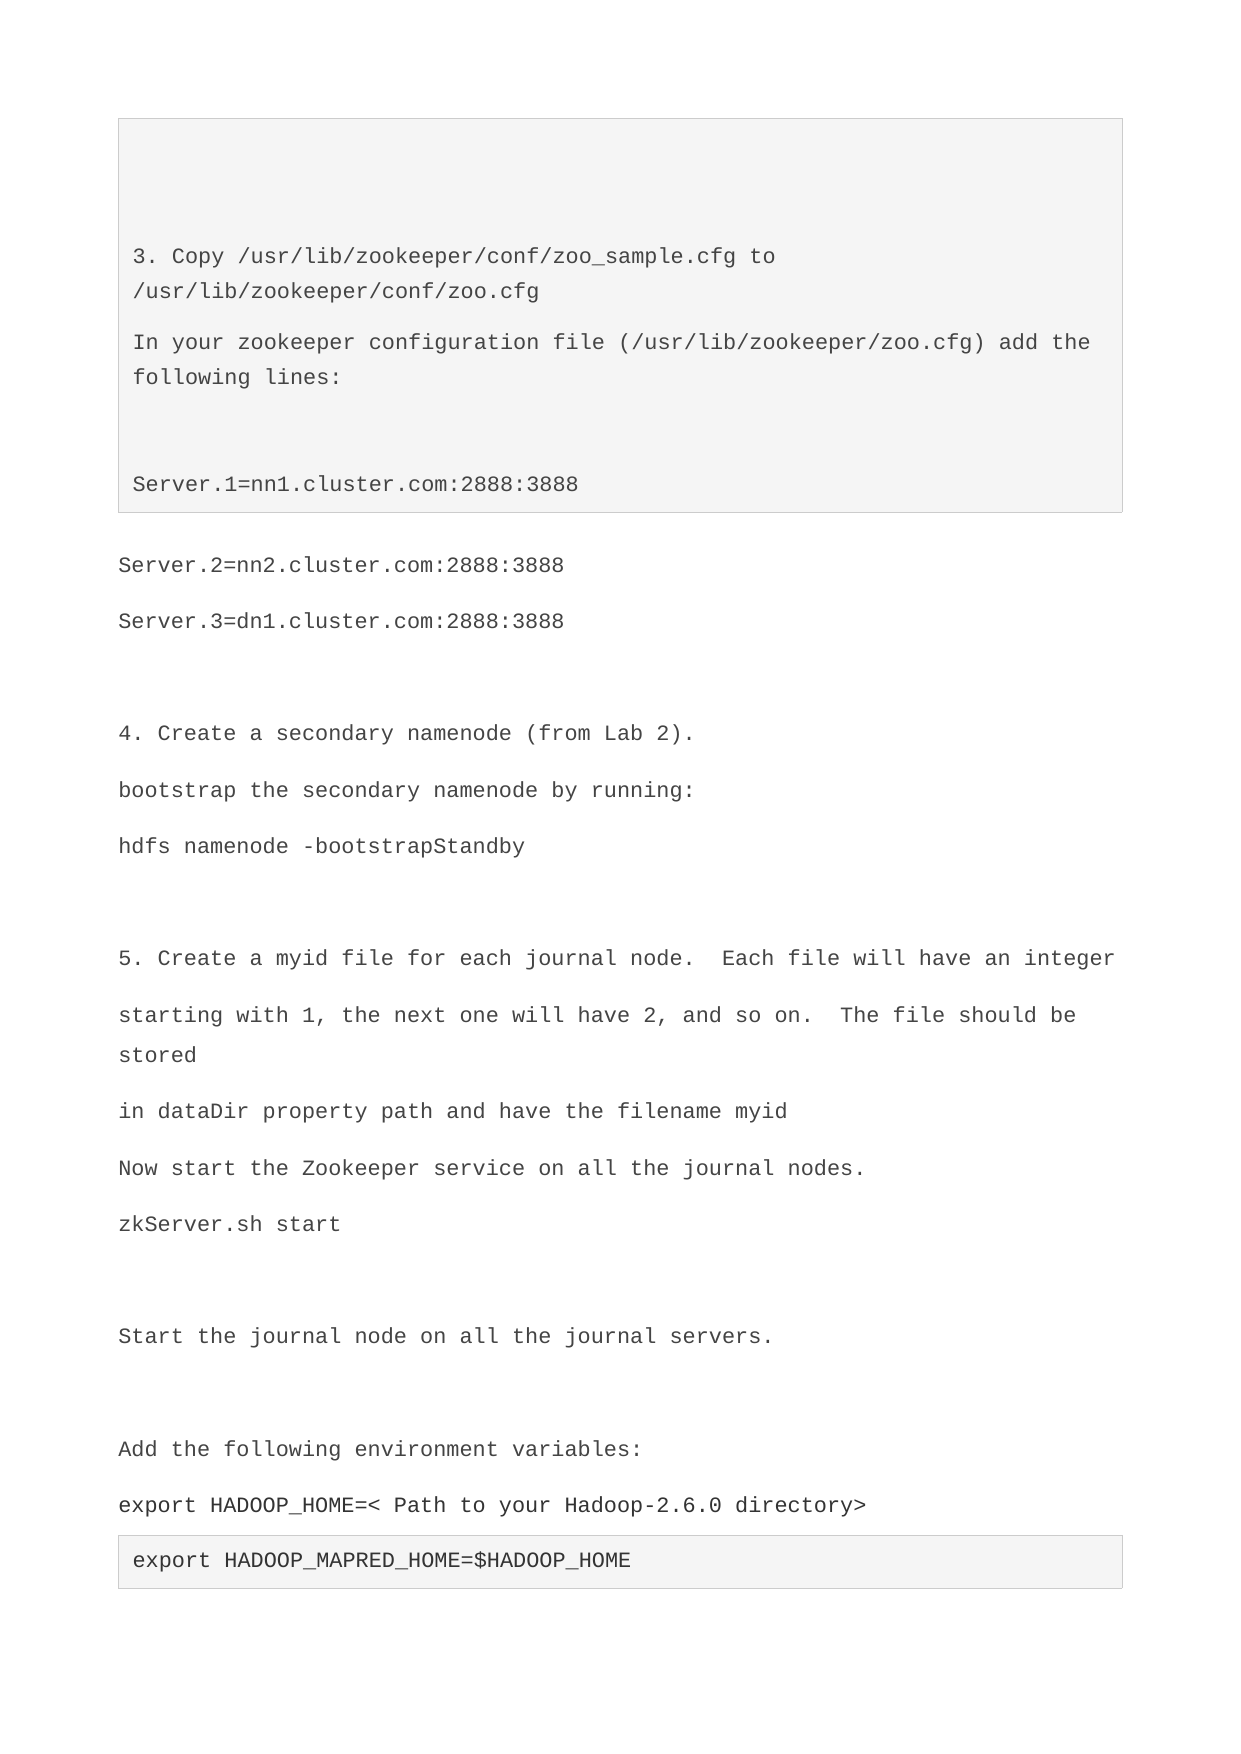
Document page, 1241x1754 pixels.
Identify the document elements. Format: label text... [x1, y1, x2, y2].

text In your zookeeper configuration file (/usr/lib/zookeeper/zoo.cfg) add the following lines: [119, 317, 1122, 391]
text Server.1=nn1.cluster.com:2888:3888 [119, 459, 1122, 512]
text Server.2=nn2.cluster.com:2888:3888 [118, 538, 1122, 578]
text zkServer.sh start [118, 1197, 1122, 1238]
text Server.3=dn1.cluster.com:2888:3888 [118, 594, 1122, 635]
text bootstrap the secondary namenode by running: [118, 763, 1122, 803]
text export HADOOP_HOME=< Path to your Hadoop-2.6.0 directory> [118, 1478, 1122, 1519]
text export HADOOP_MAPRED_HOME=$HADOOP_HOME [119, 1536, 1122, 1588]
text 4. Create a secondary namenode (from Lab 2). [118, 707, 1122, 747]
text starting with 1, the next one will have 2, and so on. The file should be stored [118, 988, 1122, 1069]
text 5. Create a myid file for each journal node. Each file will have an integer [118, 932, 1122, 972]
text Add the following environment variables: [118, 1422, 1122, 1463]
text in dataDir property path and have the filename myid [118, 1085, 1122, 1125]
text Now start the Zookeeper service on all the journal nodes. [118, 1141, 1122, 1182]
text 3. Copy /usr/lib/zookeeper/conf/zoo_sample.cfg to /usr/lib/zookeeper/conf/zoo.cfg [119, 231, 1122, 305]
text Start the journal node on all the journal servers. [118, 1310, 1122, 1350]
text hdfs namenode -bootstrapStandby [118, 819, 1122, 860]
